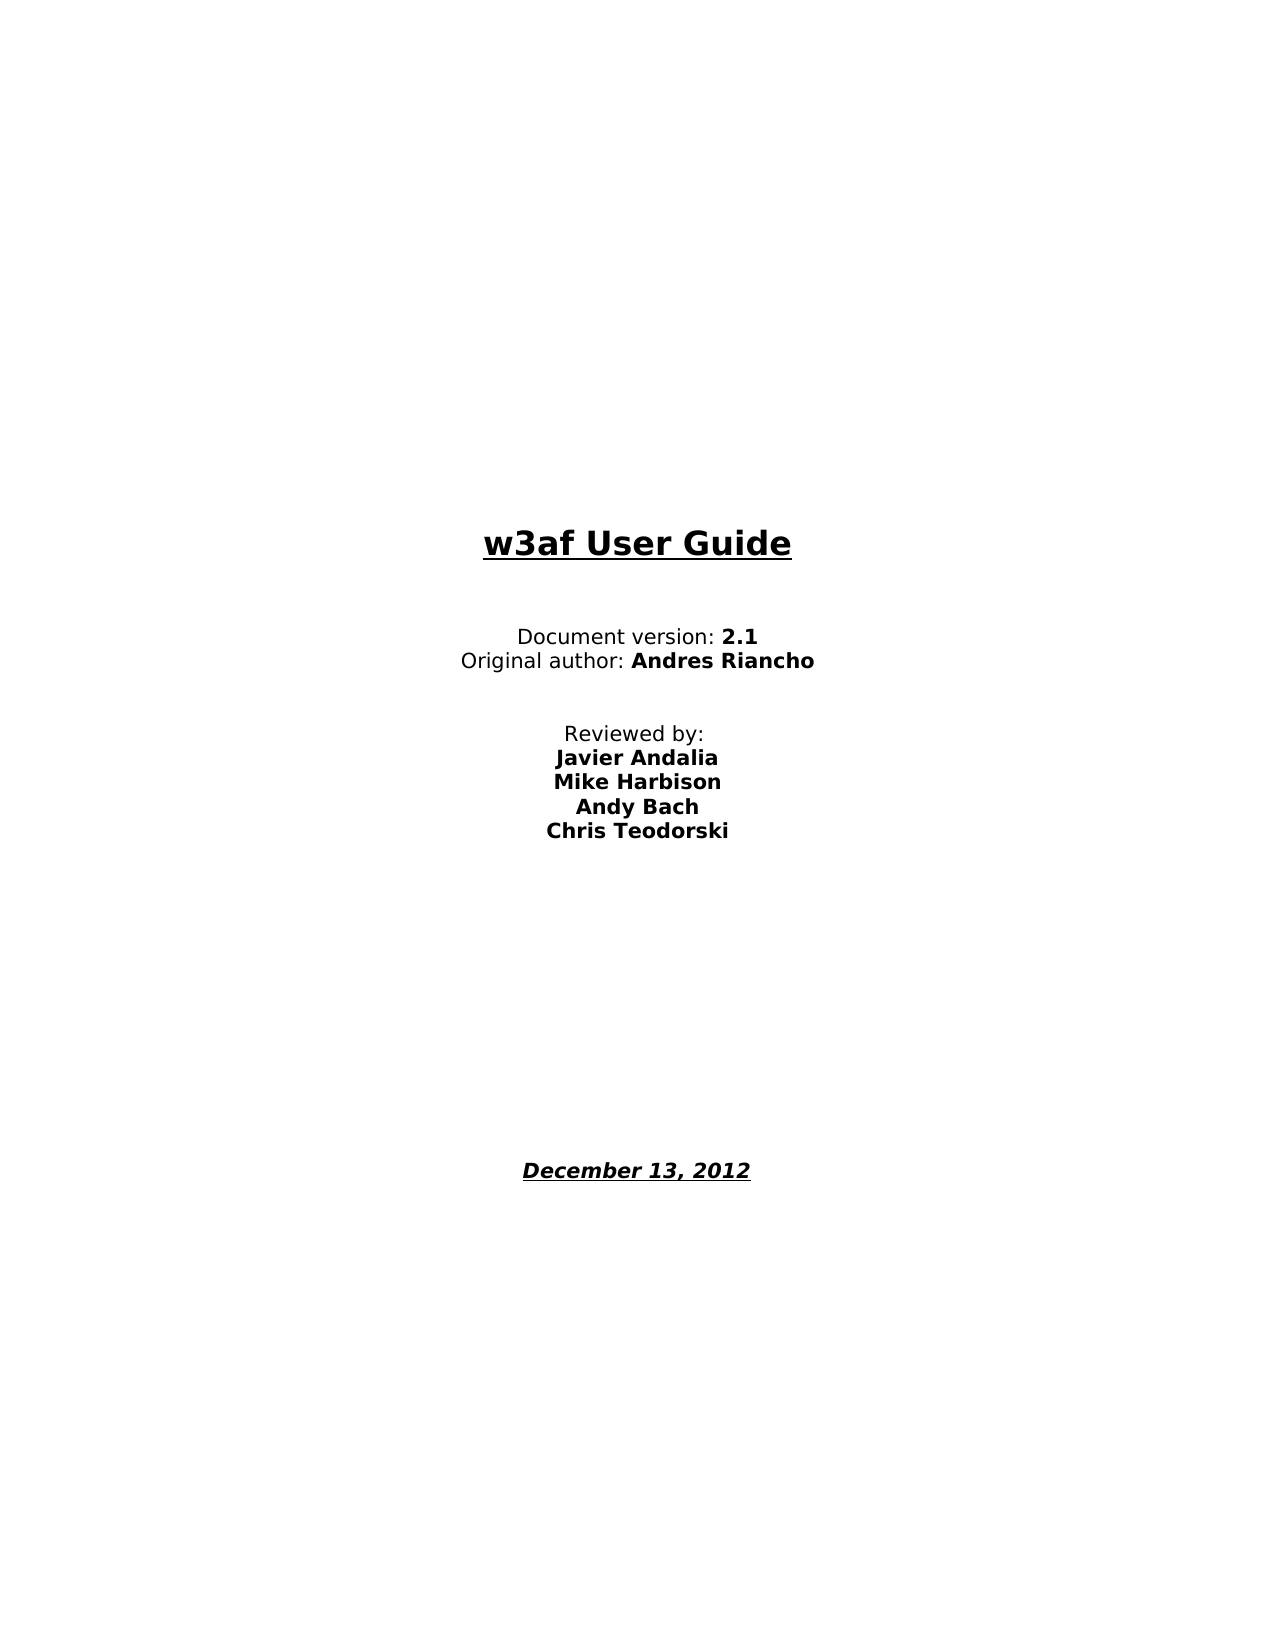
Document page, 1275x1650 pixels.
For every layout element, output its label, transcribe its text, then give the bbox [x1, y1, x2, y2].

text Document version: 2.1 [118, 625, 1157, 649]
subtitle w3af User Guide [118, 525, 1157, 564]
text December 13, 2012 [118, 1159, 1157, 1183]
text Original author: Andres Riancho [118, 649, 1157, 673]
text Javier Andalia [118, 746, 1157, 770]
text Andy Bach [118, 795, 1157, 819]
text Reviewed by: [118, 722, 1157, 746]
text Chris Teodorski [118, 819, 1157, 843]
text Mike Harbison [118, 770, 1157, 795]
